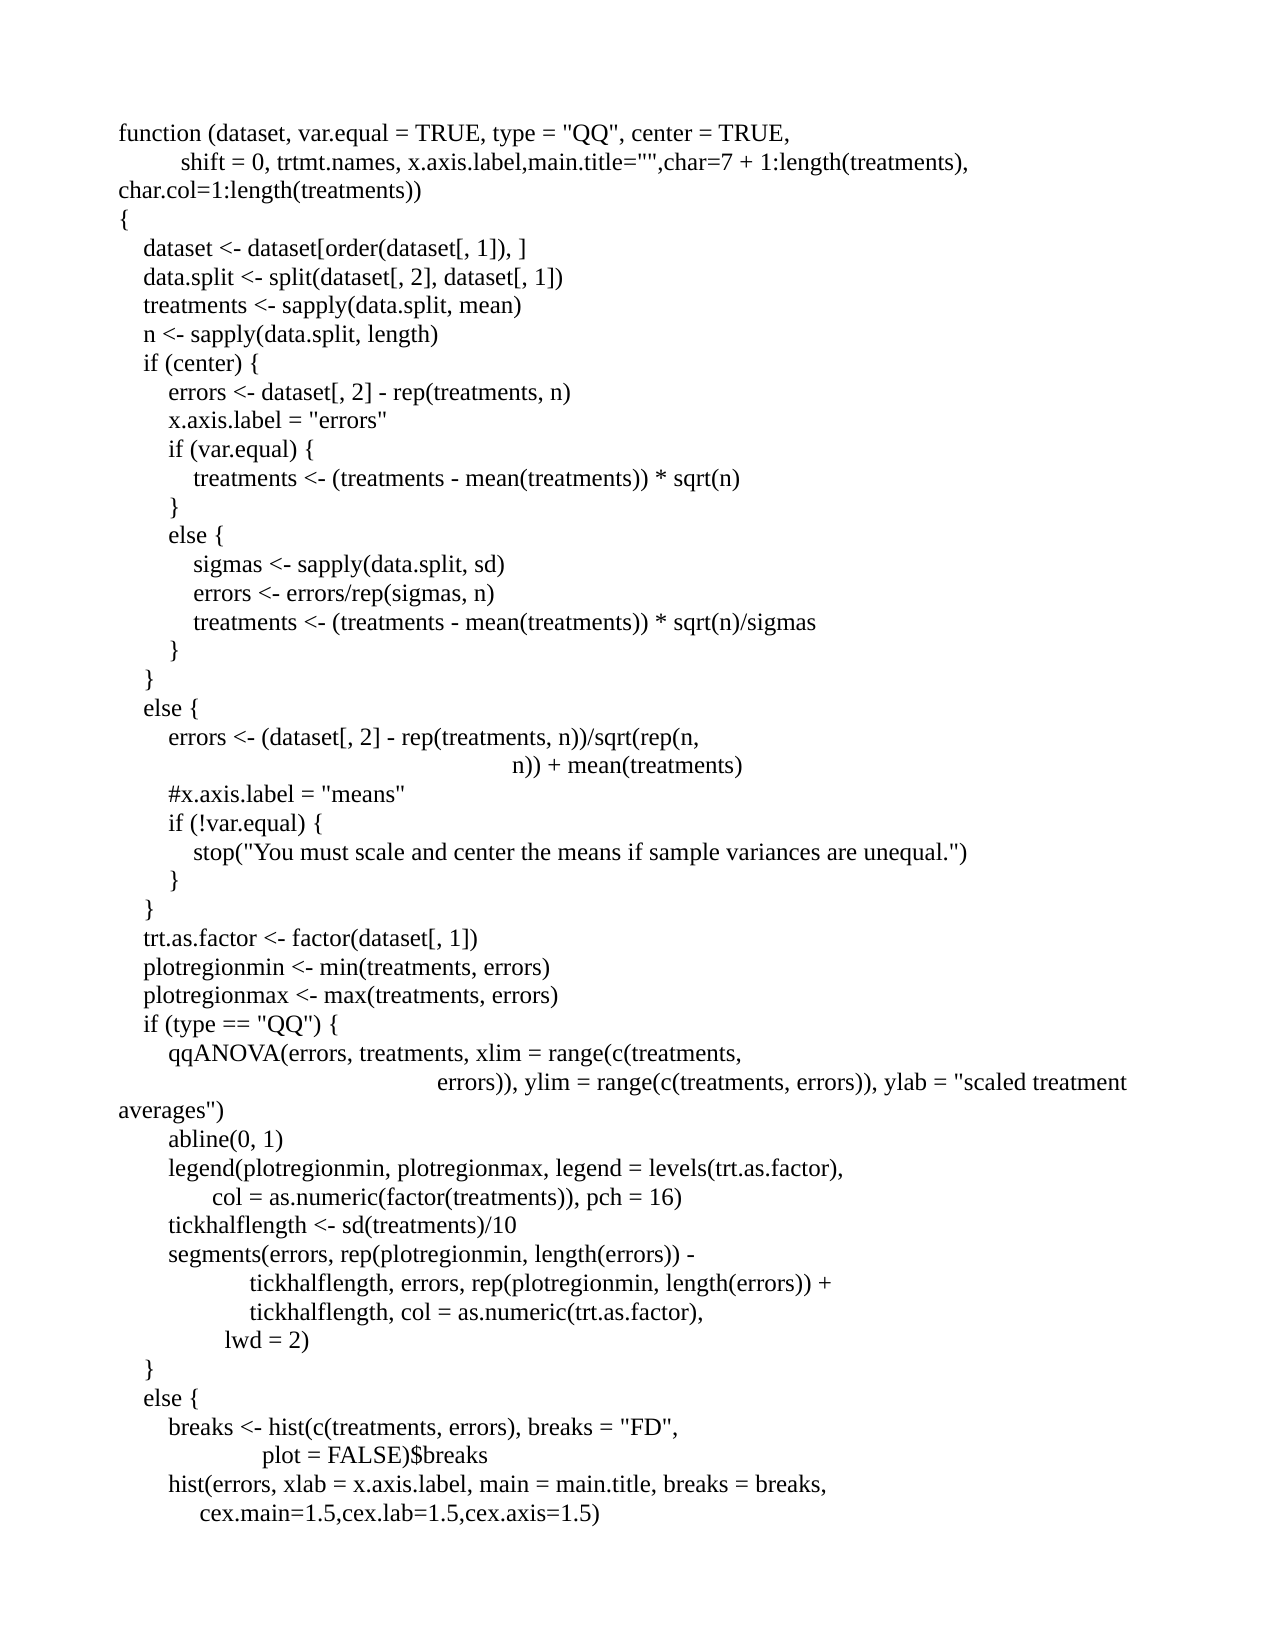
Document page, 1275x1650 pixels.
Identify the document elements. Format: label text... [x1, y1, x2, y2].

text stop("You must scale and center the means if sample variances are unequal.") [118, 837, 1157, 866]
text plotregionmin <- min(treatments, errors) [118, 952, 1157, 981]
text sigmas <- sapply(data.split, sd) [118, 549, 1157, 578]
text if (var.equal) { [118, 434, 1157, 463]
text tickhalflength <- sd(treatments)/10 [118, 1211, 1157, 1239]
text #x.axis.label = "means" [118, 779, 1157, 808]
text n <- sapply(data.split, length) [118, 319, 1157, 348]
text else { [118, 521, 1157, 549]
text shift = 0, trtmt.names, x.axis.label,main.title="",char=7 + 1:length(treatments), char.col=1:length(treatments)) [118, 147, 1157, 204]
text function (dataset, var.equal = TRUE, type = "QQ", center = TRUE, [118, 118, 1157, 147]
text } [118, 866, 1157, 894]
text tickhalflength, col = as.numeric(trt.as.factor), [118, 1297, 1157, 1326]
text tickhalflength, errors, rep(plotregionmin, length(errors)) + [118, 1268, 1157, 1297]
text trt.as.factor <- factor(dataset[, 1]) [118, 923, 1157, 952]
text } [118, 894, 1157, 923]
text dataset <- dataset[order(dataset[, 1]), ] [118, 233, 1157, 262]
text errors <- dataset[, 2] - rep(treatments, n) [118, 377, 1157, 406]
text plotregionmax <- max(treatments, errors) [118, 981, 1157, 1009]
text } [118, 636, 1157, 664]
text else { [118, 693, 1157, 722]
text else { [118, 1383, 1157, 1412]
text n)) + mean(treatments) [118, 751, 1157, 779]
text breaks <- hist(c(treatments, errors), breaks = "FD", [118, 1412, 1157, 1441]
text } [118, 664, 1157, 693]
text treatments <- sapply(data.split, mean) [118, 291, 1157, 319]
text if (!var.equal) { [118, 808, 1157, 837]
text qqANOVA(errors, treatments, xlim = range(c(treatments, [118, 1038, 1157, 1067]
text legend(plotregionmin, plotregionmax, legend = levels(trt.as.factor), [118, 1153, 1157, 1182]
text segments(errors, rep(plotregionmin, length(errors)) - [118, 1239, 1157, 1268]
text treatments <- (treatments - mean(treatments)) * sqrt(n) [118, 463, 1157, 492]
text if (center) { [118, 348, 1157, 377]
text col = as.numeric(factor(treatments)), pch = 16) [118, 1182, 1157, 1211]
text lwd = 2) [118, 1326, 1157, 1354]
text plot = FALSE)$breaks [118, 1441, 1157, 1469]
text errors <- errors/rep(sigmas, n) [118, 578, 1157, 607]
text } [118, 492, 1157, 521]
text treatments <- (treatments - mean(treatments)) * sqrt(n)/sigmas [118, 607, 1157, 636]
text data.split <- split(dataset[, 2], dataset[, 1]) [118, 262, 1157, 291]
text } [118, 1354, 1157, 1383]
text x.axis.label = "errors" [118, 406, 1157, 434]
text abline(0, 1) [118, 1124, 1157, 1153]
text if (type == "QQ") { [118, 1009, 1157, 1038]
text hist(errors, xlab = x.axis.label, main = main.title, breaks = breaks, [118, 1469, 1157, 1498]
text { [118, 204, 1157, 233]
text errors <- (dataset[, 2] - rep(treatments, n))/sqrt(rep(n, [118, 722, 1157, 751]
text errors)), ylim = range(c(treatments, errors)), ylab = "scaled treatment averages") [118, 1067, 1157, 1124]
text cex.main=1.5,cex.lab=1.5,cex.axis=1.5) [118, 1498, 1157, 1527]
